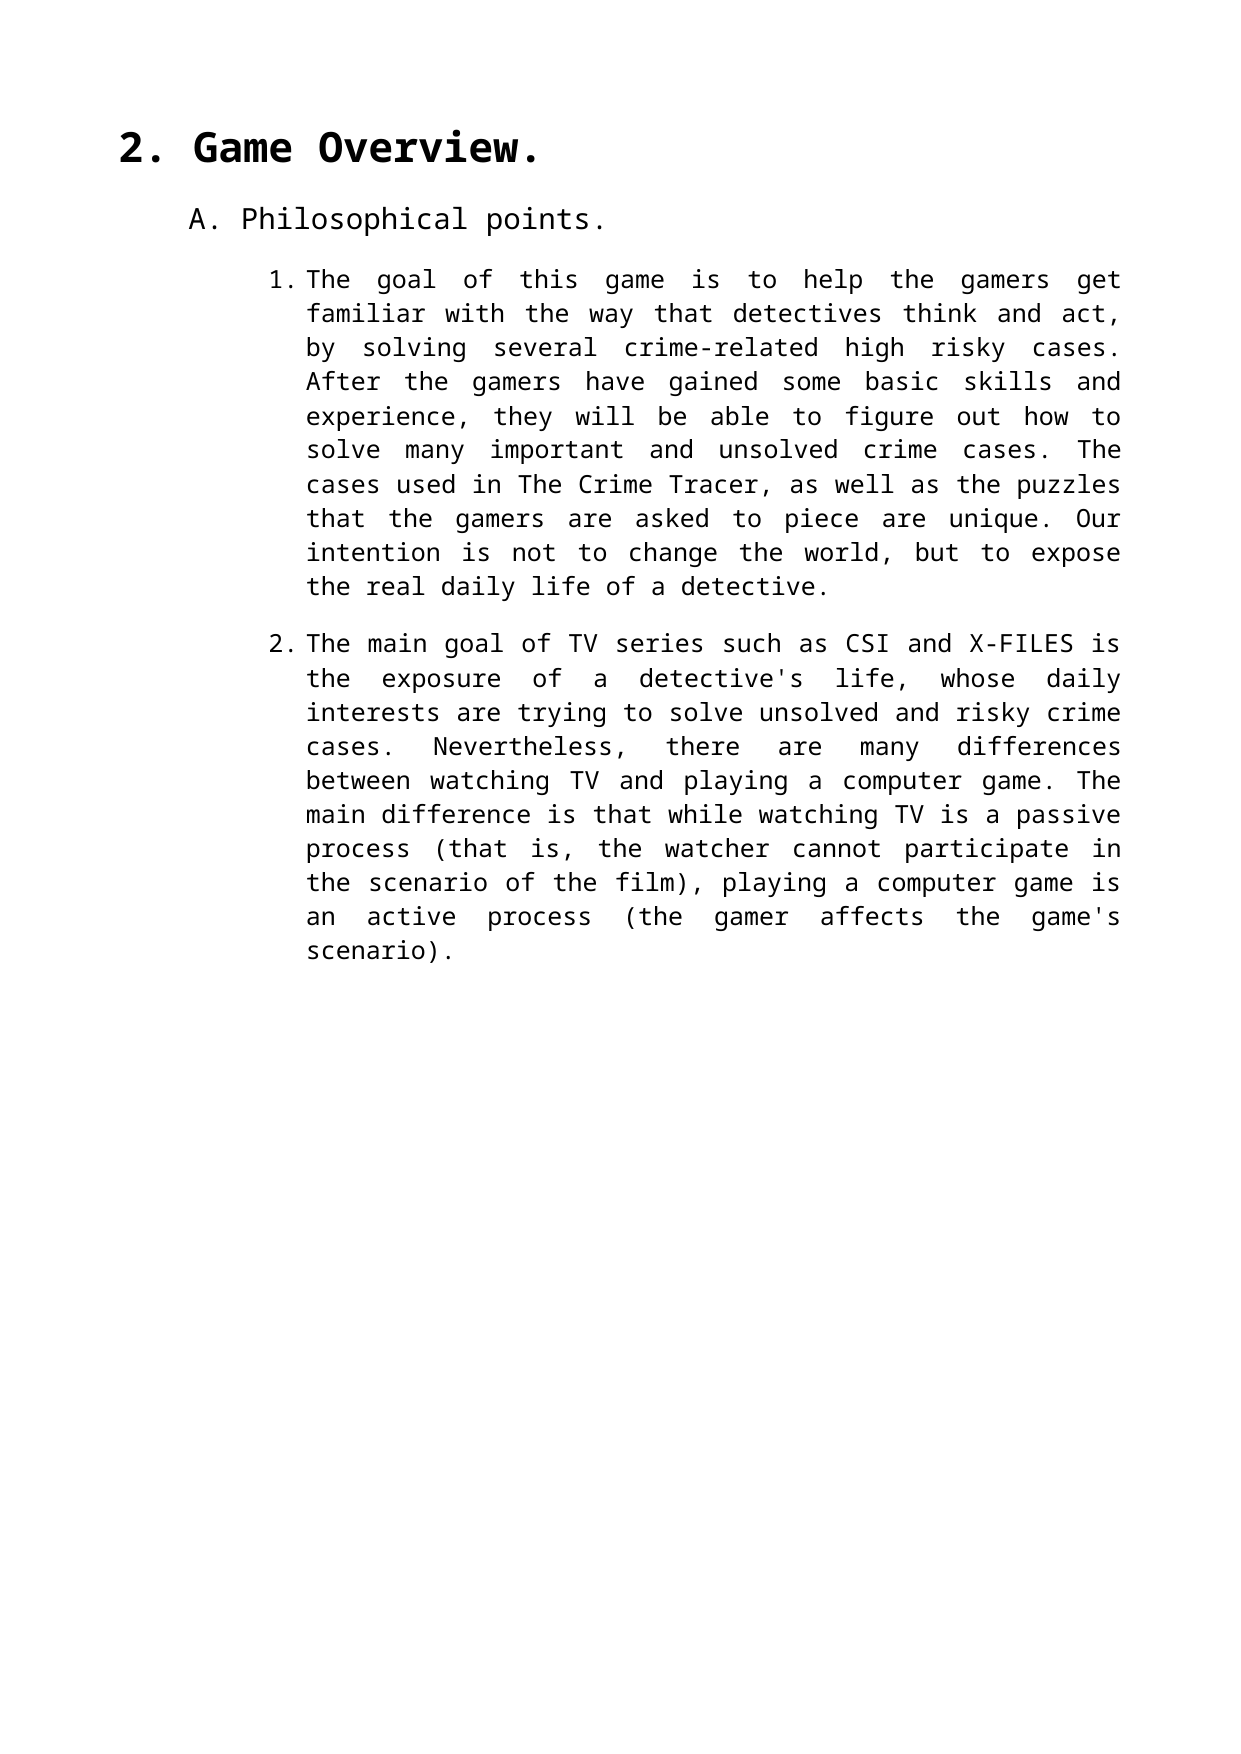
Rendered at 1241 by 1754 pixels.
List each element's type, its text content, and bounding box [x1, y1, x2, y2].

list The goal of this game is to help the gamers get familiar with the way that detectives think and act, by solving several crime-related high risky cases. After the gamers have gained some basic skills and experience, they will be able to figure out how to solve many important and unsolved crime cases. The cases used in The Crime Tracer, as well as the puzzles that the gamers are asked to piece are unique. Our intention is not to change the world, but to expose the real daily life of a detective. [268, 262, 1122, 602]
subtitle Game Overview. [118, 118, 1122, 175]
list The main goal of TV series such as CSI and X-FILES is the exposure of a detective's life, whose daily interests are trying to solve unsolved and risky crime cases. Nevertheless, there are many differences between watching TV and playing a computer game. The main difference is that while watching TV is a passive process (that is, the watcher cannot participate in the scenario of the film), playing a computer game is an active process (the gamer affects the game's scenario). [268, 626, 1122, 967]
subtitle Philosophical points. [118, 198, 1122, 238]
